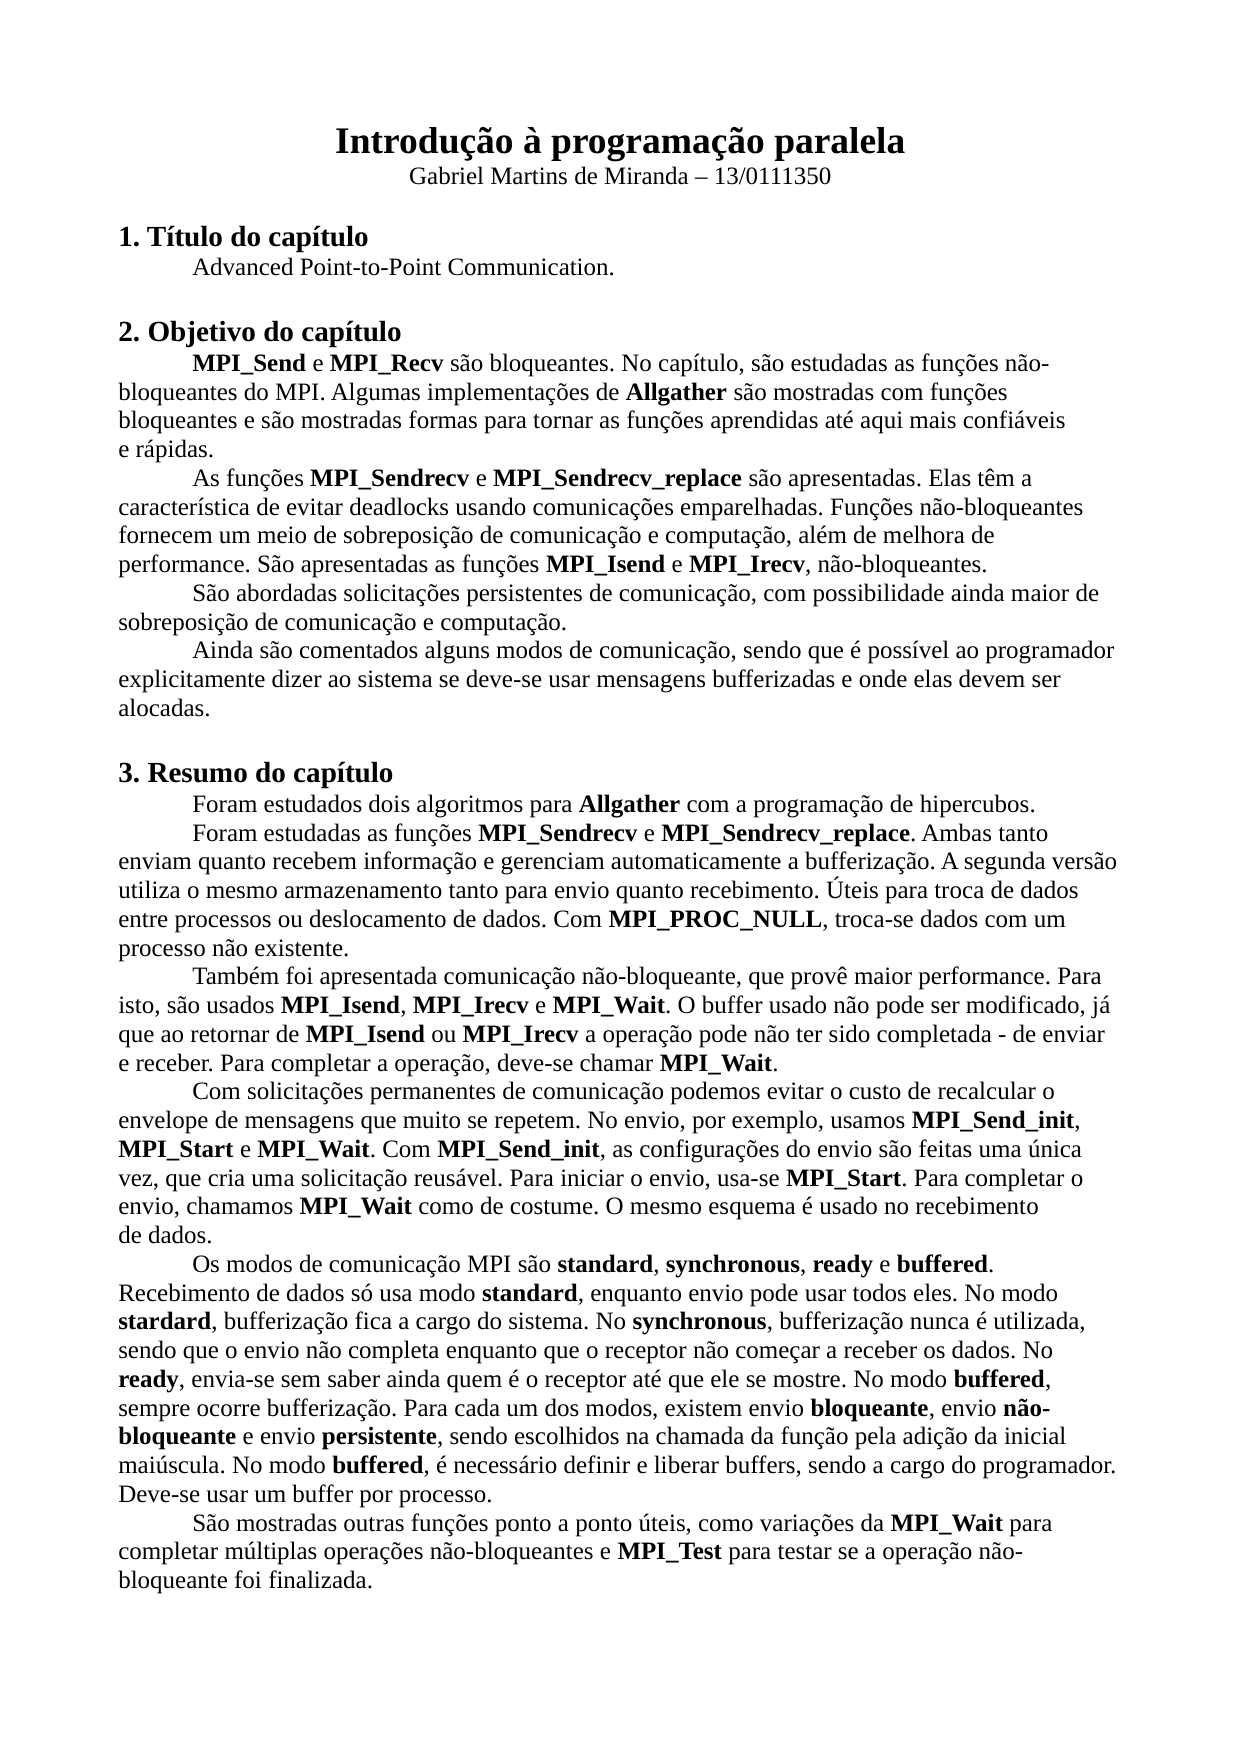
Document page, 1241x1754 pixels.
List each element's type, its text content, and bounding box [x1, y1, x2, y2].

text Foram estudadas as funções MPI_Sendrecv e MPI_Sendrecv_replace. Ambas tanto enviam quanto recebem informação e gerenciam automaticamente a bufferização. A segunda versão utiliza o mesmo armazenamento tanto para envio quanto recebimento. Úteis para troca de dados entre processos ou deslocamento de dados. Com MPI_PROC_NULL, troca-se dados com um processo não existente. [118, 818, 1122, 961]
text 3. Resumo do capítulo [118, 755, 1122, 789]
text São mostradas outras funções ponto a ponto úteis, como variações da MPI_Wait para completar múltiplas operações não-bloqueantes e MPI_Test para testar se a operação não-bloqueante foi finalizada. [118, 1508, 1122, 1594]
text Foram estudados dois algoritmos para Allgather com a programação de hipercubos. [118, 789, 1122, 818]
text Ainda são comentados alguns modos de comunicação, sendo que é possível ao programador explicitamente dizer ao sistema se deve-se usar mensagens bufferizadas e onde elas devem ser alocadas. [118, 636, 1122, 722]
text 2. Objetivo do capítulo [118, 314, 1122, 348]
text Advanced Point-to-Point Communication. [118, 252, 1122, 281]
text Também foi apresentada comunicação não-bloqueante, que provê maior performance. Para isto, são usados MPI_Isend, MPI_Irecv e MPI_Wait. O buffer usado não pode ser modificado, já que ao retornar de MPI_Isend ou MPI_Irecv a operação pode não ter sido completada - de enviar e receber. Para completar a operação, deve-se chamar MPI_Wait. [118, 961, 1122, 1076]
text Com solicitações permanentes de comunicação podemos evitar o custo de recalcular o envelope de mensagens que muito se repetem. No envio, por exemplo, usamos MPI_Send_init, MPI_Start e MPI_Wait. Com MPI_Send_init, as configurações do envio são feitas uma única vez, que cria uma solicitação reusável. Para iniciar o envio, usa-se MPI_Start. Para completar o envio, chamamos MPI_Wait como de costume. O mesmo esquema é usado no recebimento [118, 1076, 1122, 1220]
text e rápidas. [118, 434, 1122, 463]
text de dados. [118, 1220, 1122, 1249]
text Os modos de comunicação MPI são standard, synchronous, ready e buffered. Recebimento de dados só usa modo standard, enquanto envio pode usar todos eles. No modo stardard, bufferização fica a cargo do sistema. No synchronous, bufferização nunca é utilizada, sendo que o envio não completa enquanto que o receptor não começar a receber os dados. No ready, envia-se sem saber ainda quem é o receptor até que ele se mostre. No modo buffered, sempre ocorre bufferização. Para cada um dos modos, existem envio bloqueante, envio não-bloqueante e envio persistente, sendo escolhidos na chamada da função pela adição da inicial maiúscula. No modo buffered, é necessário definir e liberar buffers, sendo a cargo do programador. Deve-se usar um buffer por processo. [118, 1249, 1122, 1508]
text 1. Título do capítulo [118, 219, 1122, 252]
text São abordadas solicitações persistentes de comunicação, com possibilidade ainda maior de sobreposição de comunicação e computação. [118, 578, 1122, 636]
text MPI_Send e MPI_Recv são bloqueantes. No capítulo, são estudadas as funções não-bloqueantes do MPI. Algumas implementações de Allgather são mostradas com funções bloqueantes e são mostradas formas para tornar as funções aprendidas até aqui mais confiáveis [118, 348, 1122, 434]
text Gabriel Martins de Miranda – 13/0111350 [118, 161, 1122, 190]
text Introdução à programação paralela [118, 118, 1122, 161]
text As funções MPI_Sendrecv e MPI_Sendrecv_replace são apresentadas. Elas têm a característica de evitar deadlocks usando comunicações emparelhadas. Funções não-bloqueantes fornecem um meio de sobreposição de comunicação e computação, além de melhora de performance. São apresentadas as funções MPI_Isend e MPI_Irecv, não-bloqueantes. [118, 463, 1122, 578]
